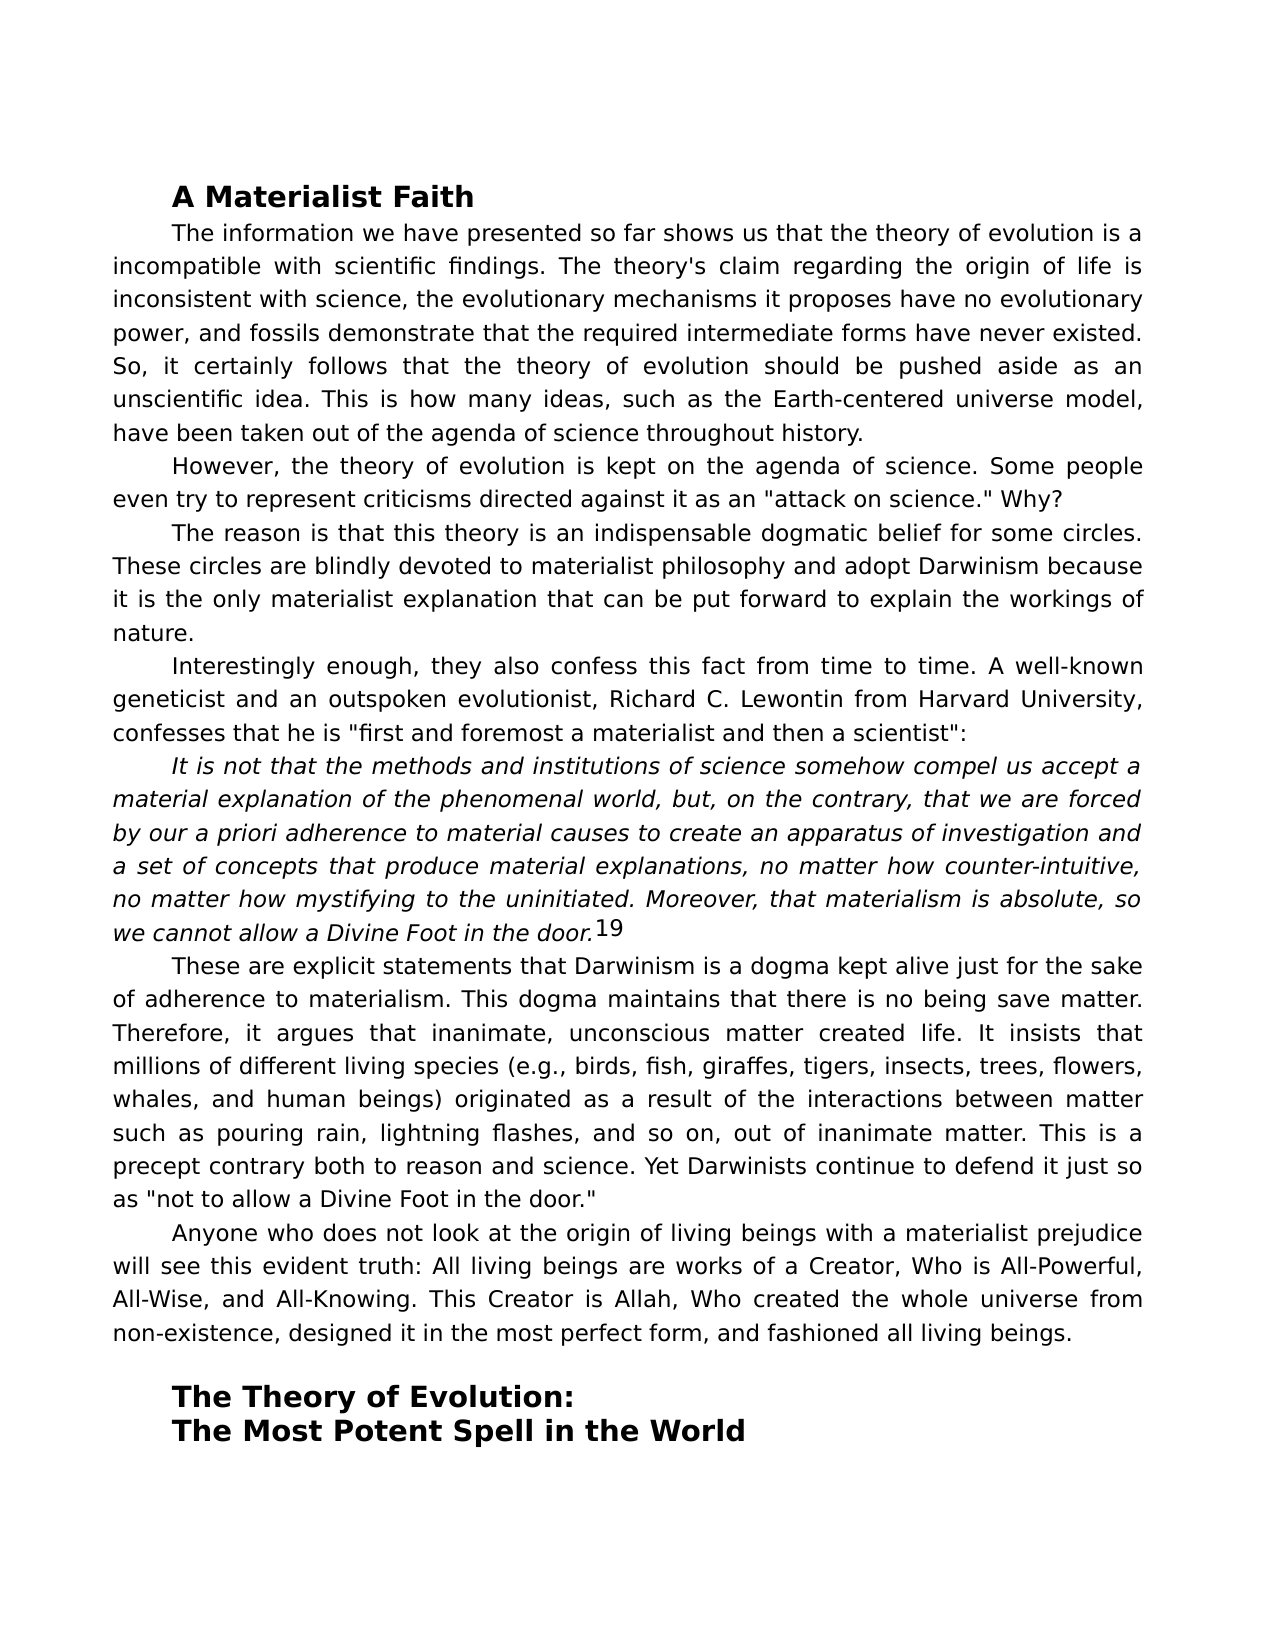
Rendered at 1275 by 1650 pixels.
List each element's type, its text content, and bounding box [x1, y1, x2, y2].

text It is not that the methods and institutions of science somehow compel us accept a material explanation of the phenomenal world, but, on the contrary, that we are forced by our a priori adherence to material causes to create an apparatus of investigation and a set of concepts that produce material explanations, no matter how counter-intuitive, no matter how mystifying to the uninitiated. Moreover, that materialism is absolute, so we cannot allow a Divine Foot in the door.19 [112, 748, 1145, 948]
text The reason is that this theory is an indispensable dogmatic belief for some circles. These circles are blindly devoted to materialist philosophy and adopt Darwinism because it is the only materialist explanation that can be put forward to explain the workings of nature. [112, 514, 1145, 648]
text These are explicit statements that Darwinism is a dogma kept alive just for the sake of adherence to materialism. This dogma maintains that there is no being save matter. Therefore, it argues that inanimate, unconscious matter created life. It insists that millions of different living species (e.g., birds, fish, giraffes, tigers, insects, trees, flowers, whales, and human beings) originated as a result of the interactions between matter such as pouring rain, lightning flashes, and so on, out of inanimate matter. This is a precept contrary both to reason and science. Yet Darwinists continue to defend it just so as "not to allow a Divine Foot in the door." [112, 948, 1145, 1214]
text Anyone who does not look at the origin of living beings with a materialist prejudice will see this evident truth: All living beings are works of a Creator, Who is All-Powerful, All-Wise, and All-Knowing. This Creator is Allah, Who created the whole universe from non-existence, designed it in the most perfect form, and fashioned all living beings. [112, 1214, 1145, 1348]
text A Materialist Faith [112, 181, 1145, 214]
text However, the theory of evolution is kept on the agenda of science. Some people even try to represent criticisms directed against it as an "attack on science." Why? [112, 448, 1145, 514]
text The information we have presented so far shows us that the theory of evolution is a incompatible with scientific findings. The theory's claim regarding the origin of life is inconsistent with science, the evolutionary mechanisms it proposes have no evolutionary power, and fossils demonstrate that the required intermediate forms have never existed. So, it certainly follows that the theory of evolution should be pushed aside as an unscientific idea. This is how many ideas, such as the Earth-centered universe model, have been taken out of the agenda of science throughout history. [112, 214, 1145, 448]
text The Most Potent Spell in the World [112, 1414, 1145, 1448]
text Interestingly enough, they also confess this fact from time to time. A well-known geneticist and an outspoken evolutionist, Richard C. Lewontin from Harvard University, confesses that he is "first and foremost a materialist and then a scientist": [112, 648, 1145, 748]
text The Theory of Evolution: [112, 1381, 1145, 1414]
